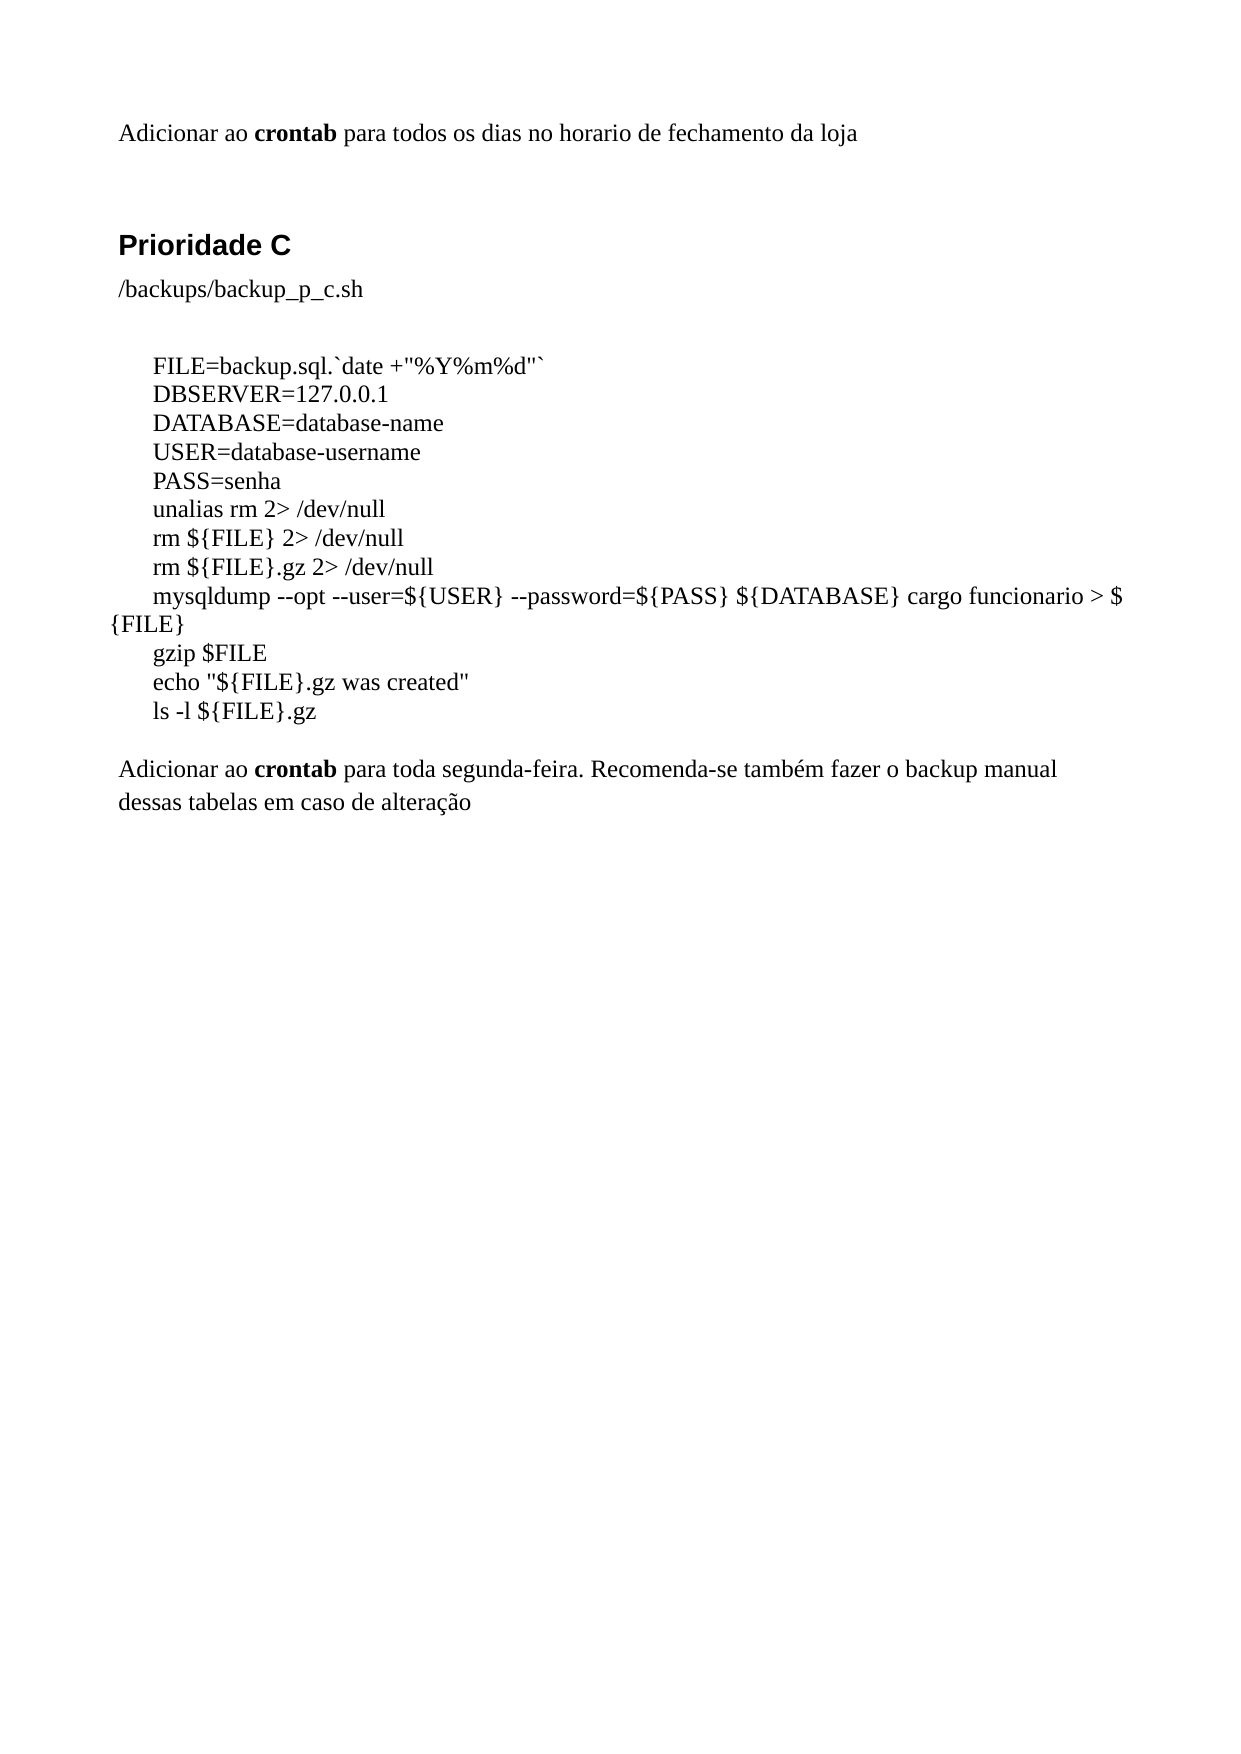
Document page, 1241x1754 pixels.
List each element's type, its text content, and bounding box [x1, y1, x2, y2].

text /backups/backup_p_c.sh [118, 274, 1122, 303]
text Adicionar ao crontab para toda segunda-feira. Recomenda-se também fazer o backup manual dessas tabelas em caso de alteração [118, 322, 1122, 816]
text Adicionar ao crontab para todos os dias no horario de fechamento da loja [118, 118, 1122, 147]
subtitle Prioridade C [118, 228, 1122, 261]
